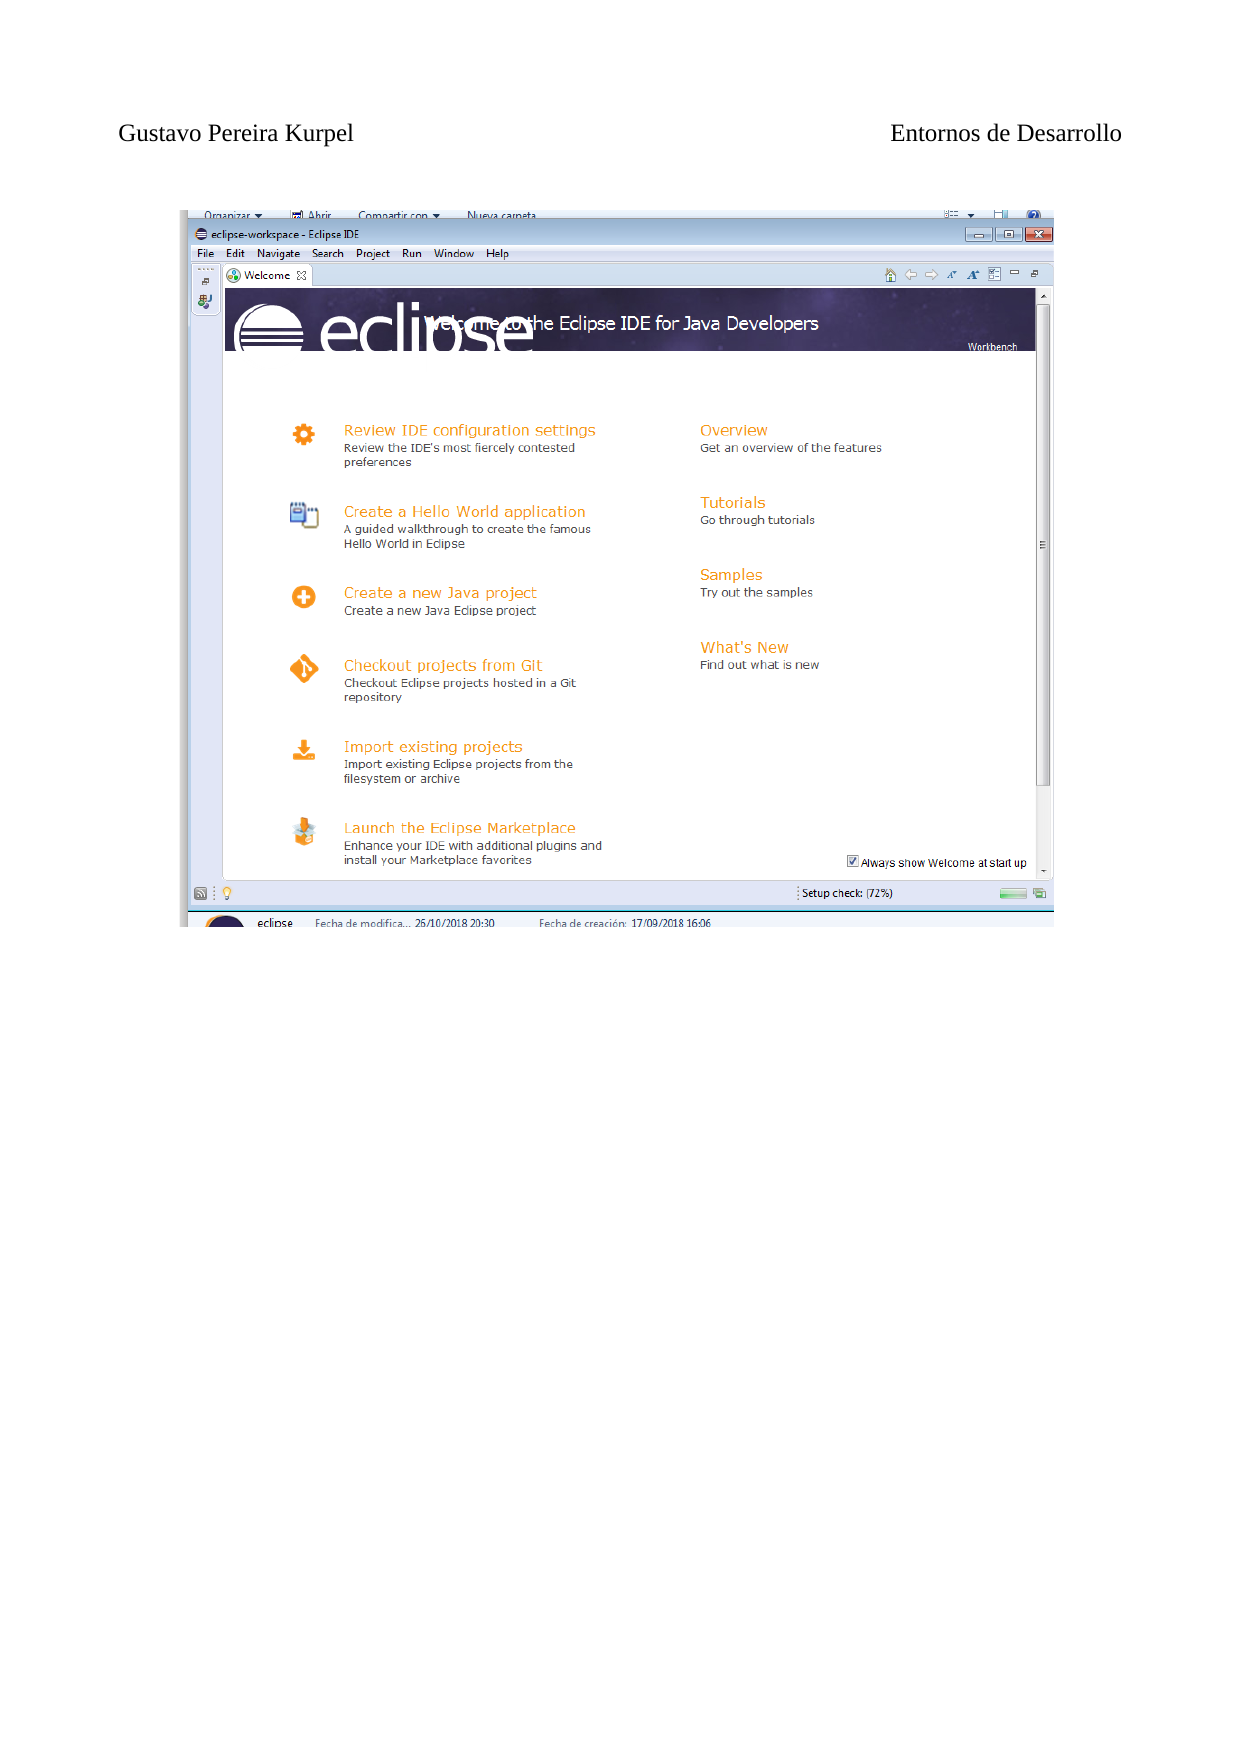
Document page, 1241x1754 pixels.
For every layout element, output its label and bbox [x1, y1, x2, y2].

picture [179, 210, 1054, 927]
